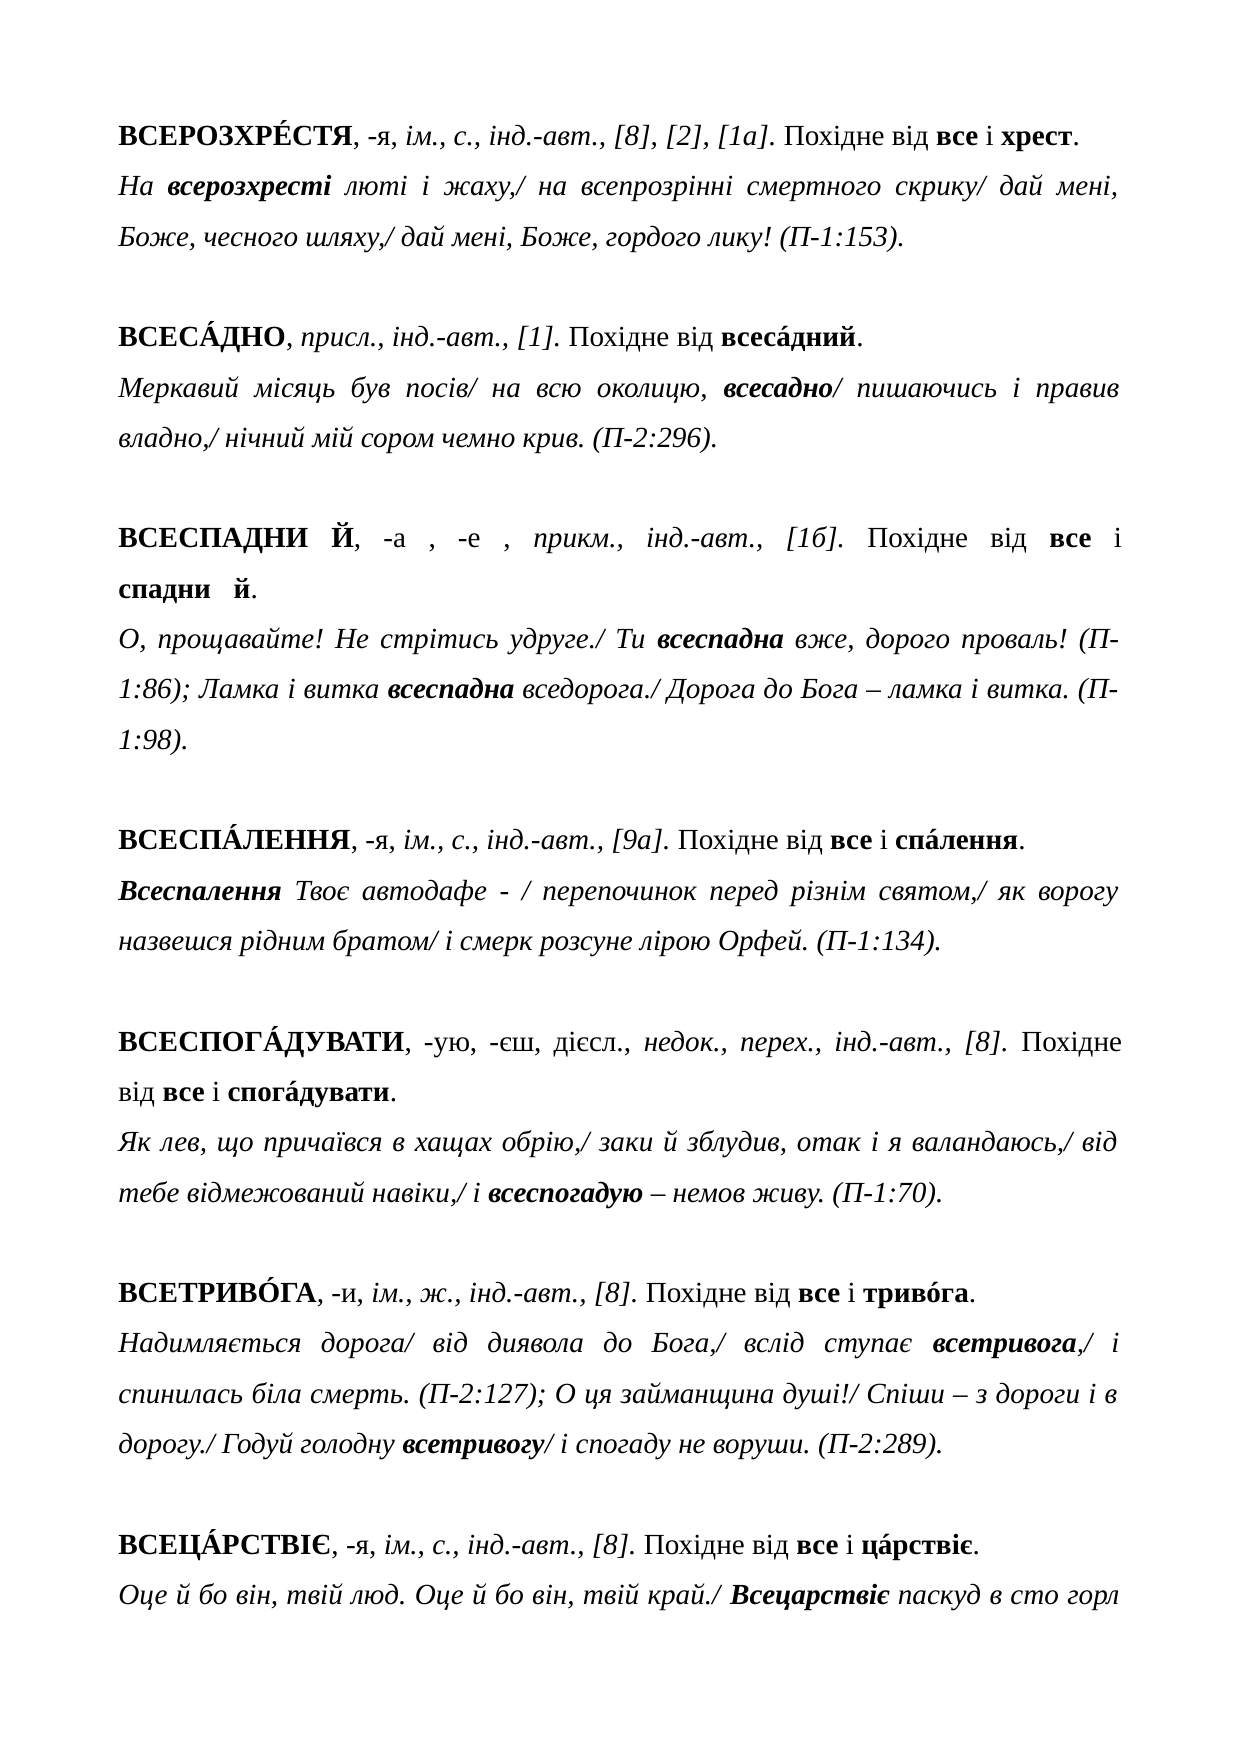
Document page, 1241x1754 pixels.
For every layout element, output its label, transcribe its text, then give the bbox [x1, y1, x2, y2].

text Всеспáлення, -я, ім., с., інд.-авт., [9а]. Похідне від все і спáлення. [118, 822, 1122, 856]
text Всецáрствіє, -я, ім., с., інд.-авт., [8]. Похідне від все і цáрствіє. [118, 1527, 1122, 1560]
text Всесáдно, присл., інд.-авт., [1]. Похідне від всесáдний. [118, 319, 1122, 353]
text Всерозхрéстя, -я, ім., с., інд.-авт., [8], [2], [1а]. Похідне від все і хрест. [118, 118, 1122, 152]
text ВсеспаднИй, -а, -е, прикм., інд.-авт., [1б]. Похідне від все і спадний. [118, 521, 1122, 604]
text О, прощавайте! Не стрітись удруге./ Ти всеспадна вже, дорого проваль! (П-1:86); Ламка і витка всеспадна вседорога./ Дорога до Бога – ламка і витка. (П-1:98). [118, 621, 1122, 755]
text Меркавий місяць був посів/ на всю околицю, всесадно/ пишаючись і правив владно,/ нічний мій сором чемно крив. (П-2:296). [118, 370, 1122, 453]
text Як лев, що причаївся в хащах обрію,/ заки й зблудив, отак і я валандаюсь,/ від тебе відмежований навіки,/ і всеспогадую – немов живу. (П-1:70). [118, 1124, 1122, 1208]
text Оце й бо він, твій люд. Оце й бо він, твій край./ Всецарствіє паскуд в сто горл [118, 1577, 1122, 1611]
text Всеспогáдувати, -ую, -єш, дієсл., недок., перех., інд.-авт., [8]. Похідне від все і спогáдувати. [118, 1024, 1122, 1108]
text Надимляється дорога/ від диявола до Бога,/ вслід ступає всетривога,/ і спинилась біла смерть. (П-2:127); О ця займанщина душі!/ Спіши – з дороги і в дорогу./ Годуй голодну всетривогу/ і спогаду не воруши. (П-2:289). [118, 1326, 1122, 1460]
text Всеспалення Твоє автодафе - / перепочинок перед різнім святом,/ як ворогу назвешся рідним братом/ і смерк розсуне лірою Орфей. (П-1:134). [118, 873, 1122, 957]
text На всерозхресті люті і жаху,/ на всепрозрінні смертного скрику/ дай мені, Боже, чесного шляху,/ дай мені, Боже, гордого лику! (П-1:153). [118, 168, 1122, 252]
text Всетривóга, -и, ім., ж., інд.-авт., [8]. Похідне від все і тривóга. [118, 1275, 1122, 1309]
